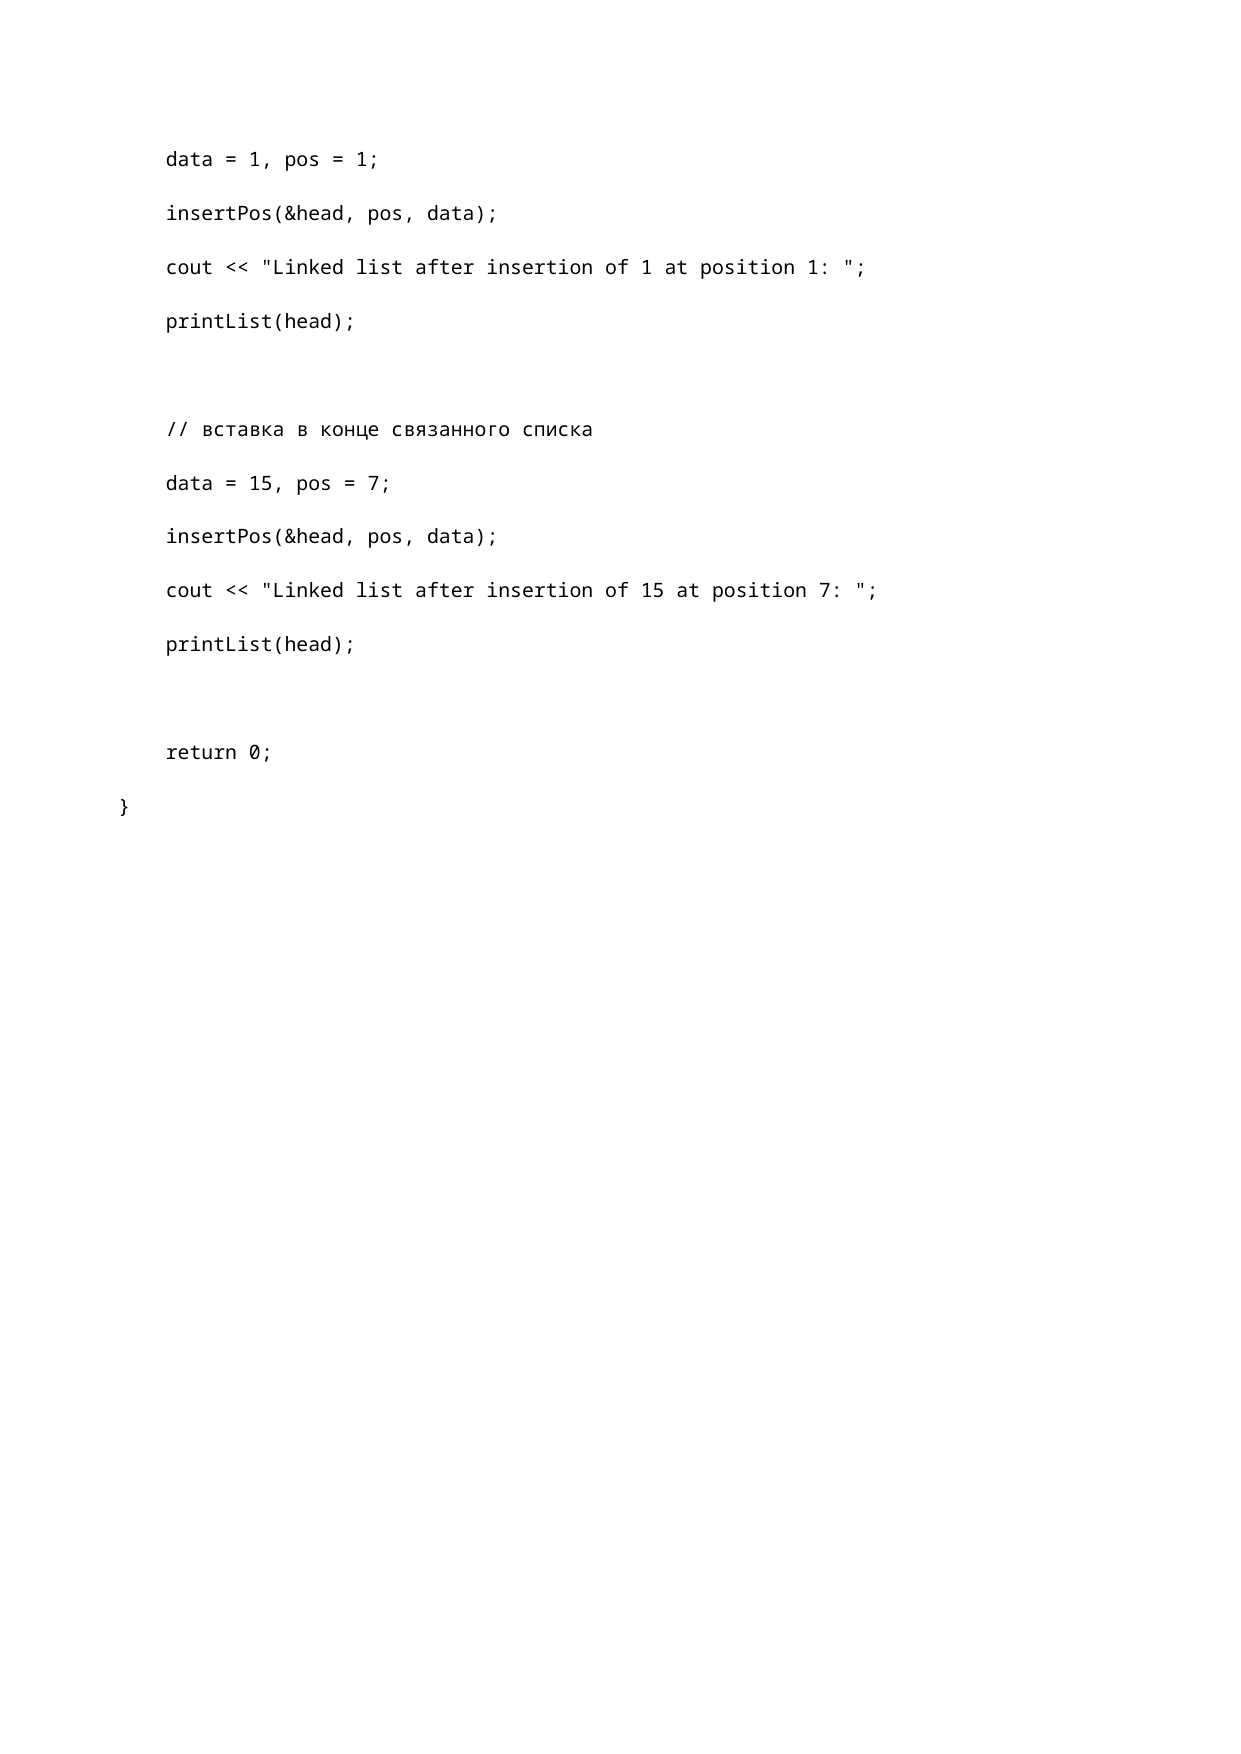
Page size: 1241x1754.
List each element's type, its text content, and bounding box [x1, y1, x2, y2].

text // вставка в конце связанного списка [118, 415, 1122, 442]
text insertPos(&head, pos, data); [118, 523, 1122, 550]
text cout << "Linked list after insertion of 15 at position 7: "; [118, 577, 1122, 604]
text insertPos(&head, pos, data); [118, 199, 1122, 226]
text data = 15, pos = 7; [118, 469, 1122, 496]
text return 0; [118, 739, 1122, 766]
text printList(head); [118, 307, 1122, 334]
text } [118, 793, 1122, 819]
text printList(head); [118, 631, 1122, 658]
text cout << "Linked list after insertion of 1 at position 1: "; [118, 253, 1122, 280]
text data = 1, pos = 1; [118, 145, 1122, 172]
